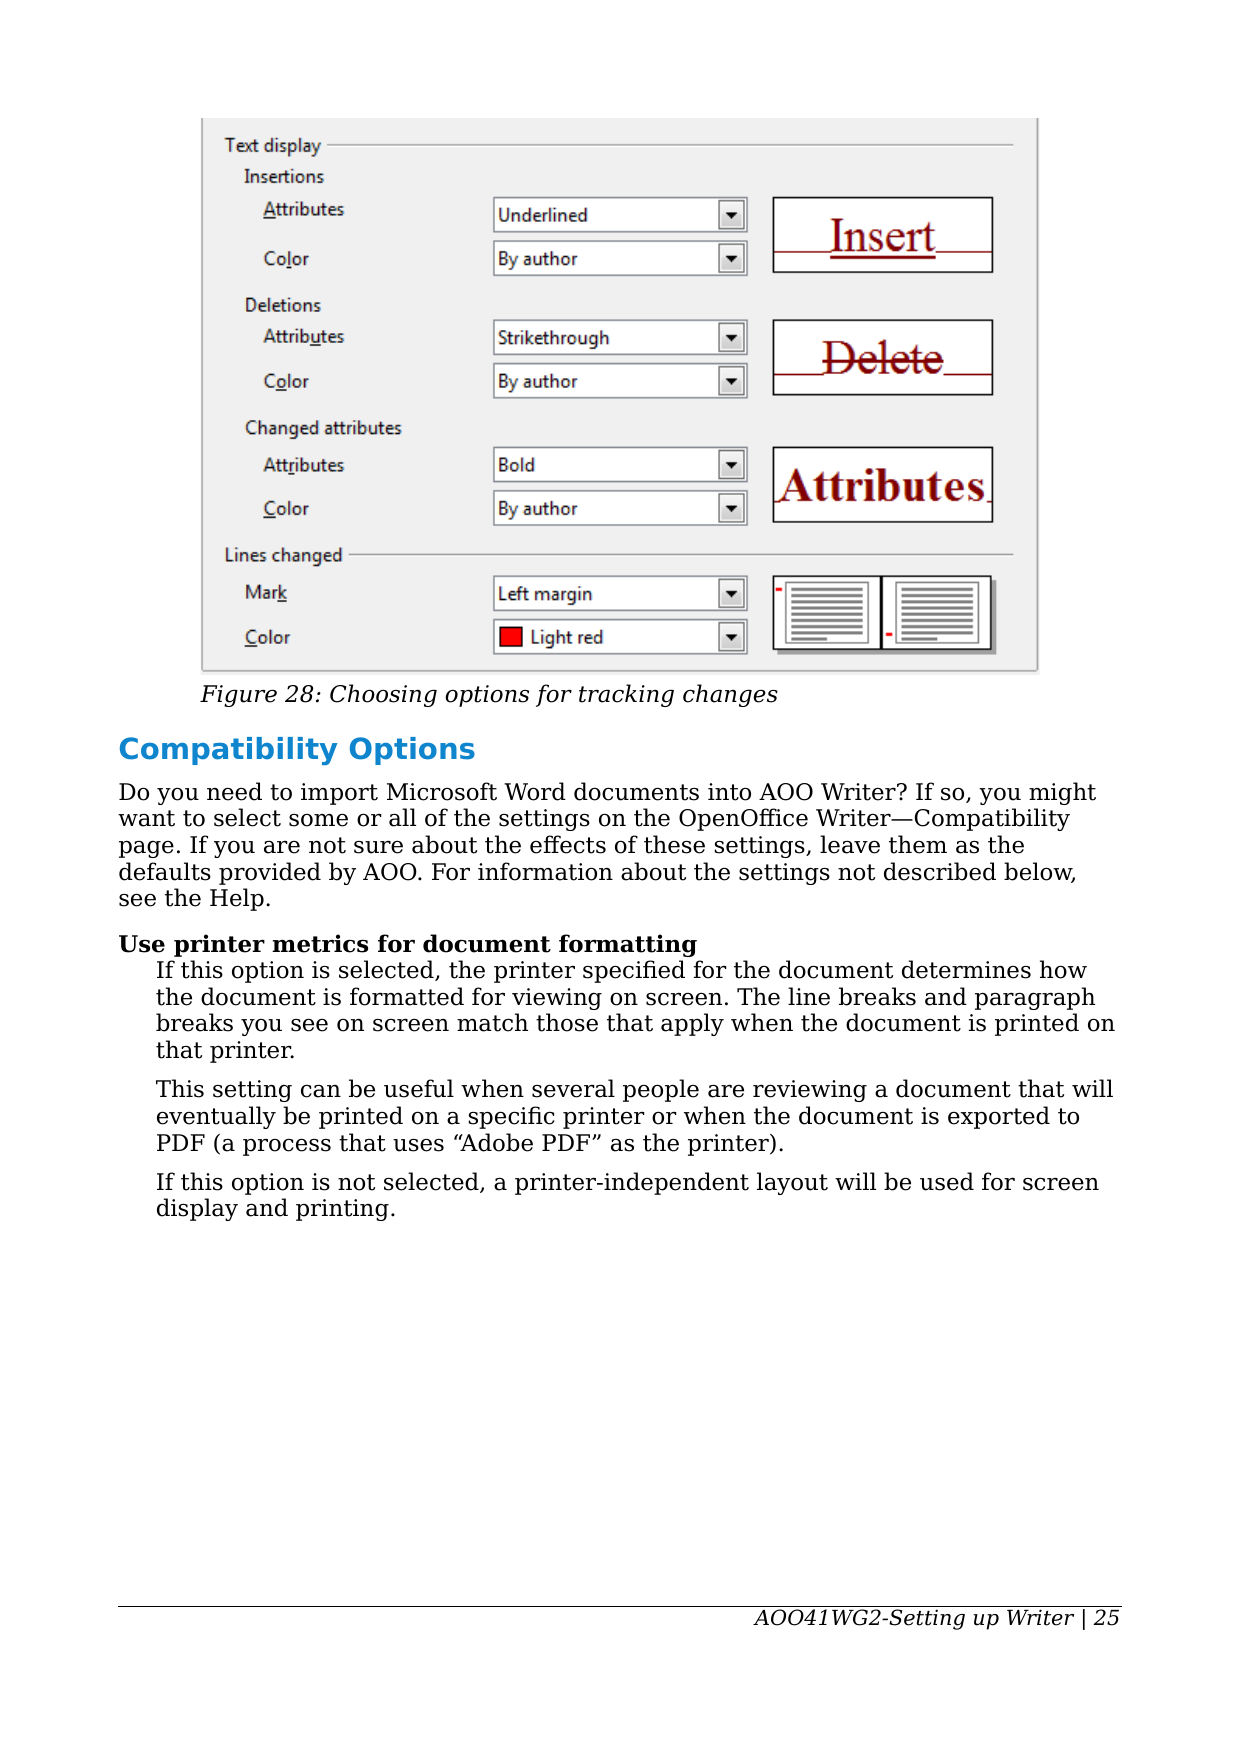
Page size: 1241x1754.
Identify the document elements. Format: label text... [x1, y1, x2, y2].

text Use printer metrics for document formatting [118, 930, 1122, 957]
subtitle Compatibility Options [118, 732, 1122, 766]
text Figure 28: Choosing options for tracking changes [201, 681, 1040, 708]
text If this option is not selected, a printer-independent layout will be used for screen display and printing. [156, 1169, 1122, 1222]
text Do you need to import Microsoft Word documents into AOO Writer? If so, you might want to select some or all of the settings on the OpenOffice Writer—Compatibility page. If you are not sure about the effects of these settings, leave them as the defaults provided by AOO. For information about the settings not described below, see the Help. [118, 779, 1122, 912]
text If this option is selected, the printer specified for the document determines how the document is formatted for viewing on screen. The line breaks and paragraph breaks you see on screen match those that apply when the document is printed on that printer. [156, 957, 1122, 1064]
text This setting can be useful when several people are reviewing a document that will eventually be printed on a specific printer or when the document is exported to PDF (a process that uses “Adobe PDF” as the printer). [156, 1076, 1122, 1156]
picture [200, 118, 1040, 675]
